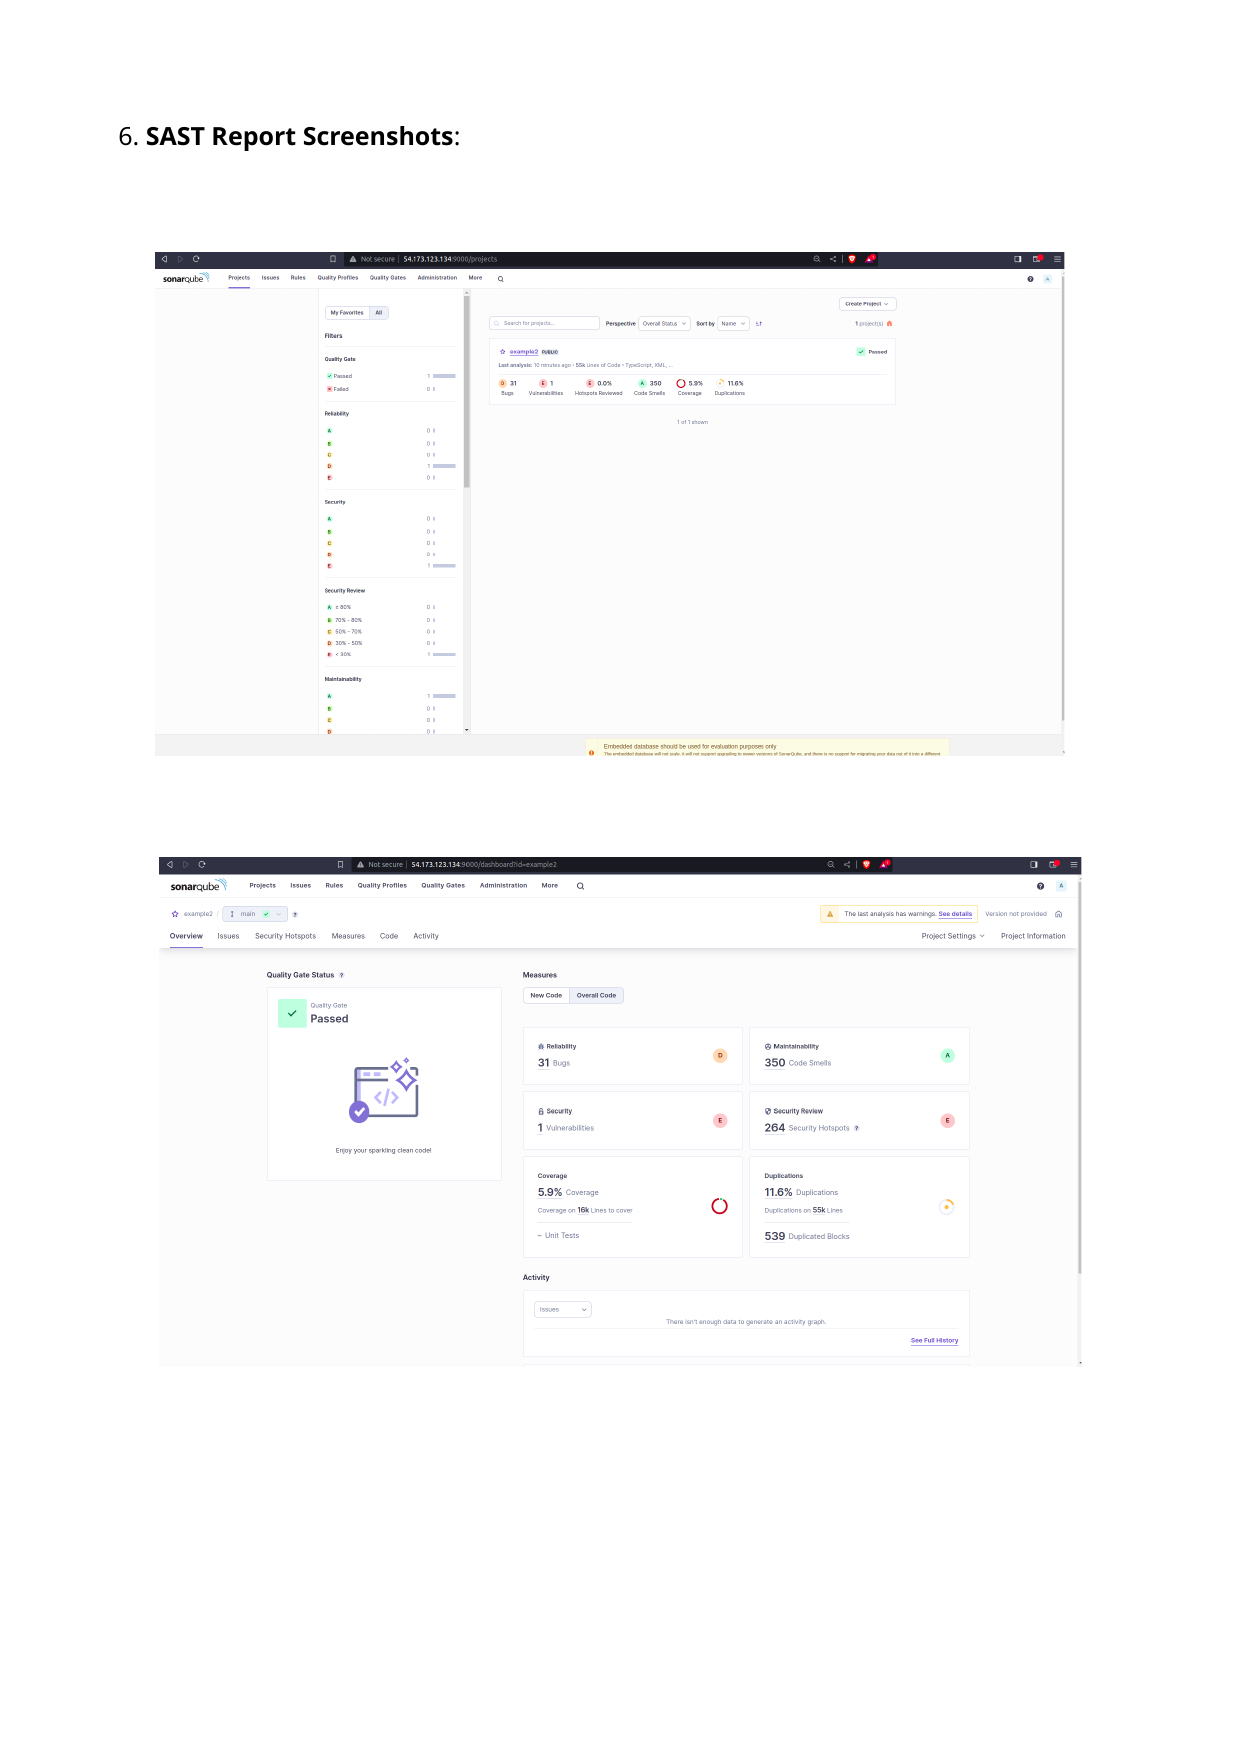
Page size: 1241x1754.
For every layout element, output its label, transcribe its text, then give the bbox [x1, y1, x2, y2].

text 6. SAST Report Screenshots: [118, 118, 1122, 152]
picture [155, 252, 1065, 756]
picture [159, 857, 1082, 1367]
